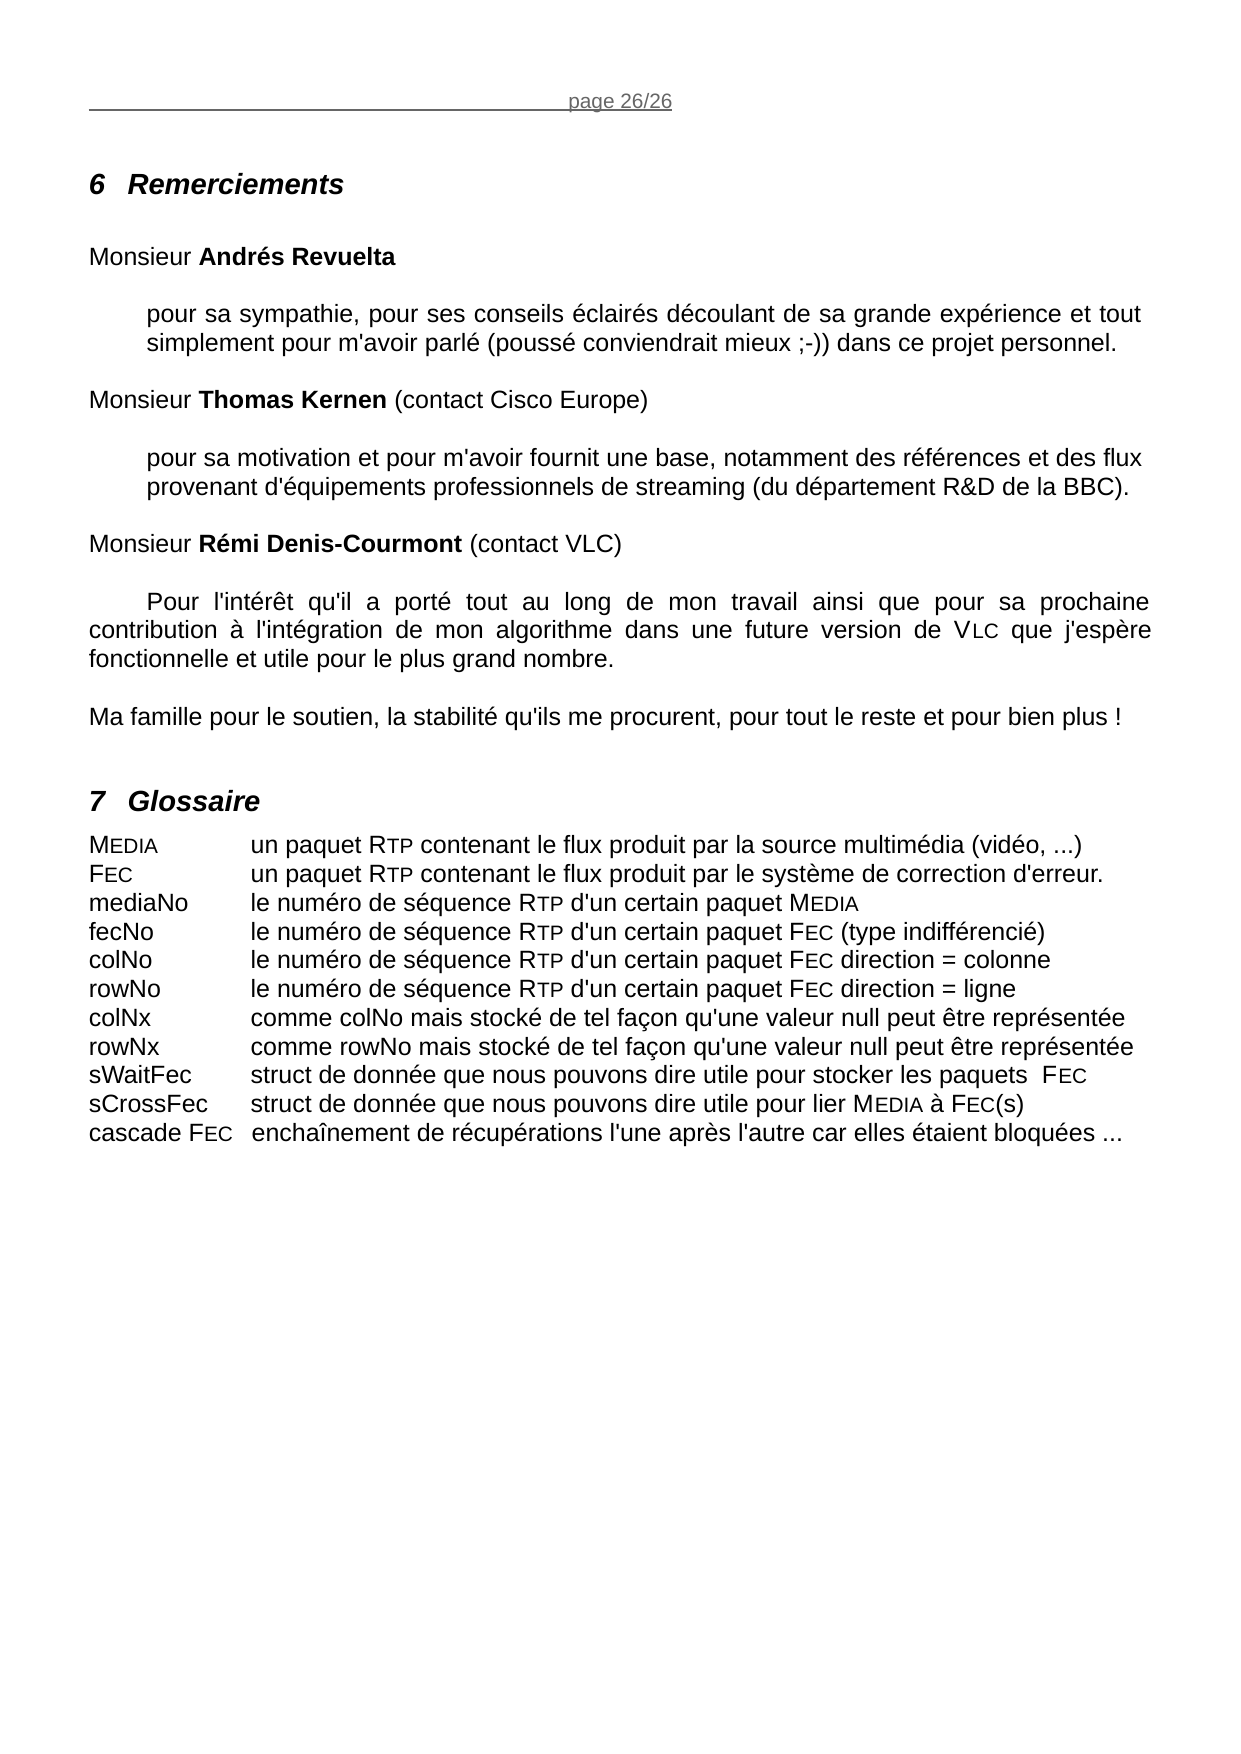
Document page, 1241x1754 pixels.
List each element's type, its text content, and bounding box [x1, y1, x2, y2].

text FEC un paquet RTP contenant le flux produit par le système de correction d'erreur. [88, 859, 1152, 888]
subtitle Glossaire [88, 784, 1152, 818]
text Pour l'intérêt qu'il a porté tout au long de mon travail ainsi que pour sa prochaine contribution à l'intégration de mon algorithme dans une future version de VLC que j'espère fonctionnelle et utile pour le plus grand nombre. [88, 587, 1152, 673]
text sWaitFec struct de donnée que nous pouvons dire utile pour stocker les paquets FEC [88, 1060, 1152, 1089]
text cascade FEC enchaînement de récupérations l'une après l'autre car elles étaient bloquées ... [88, 1118, 1152, 1147]
text colNx comme colNo mais stocké de tel façon qu'une valeur null peut être représentée [88, 1003, 1152, 1032]
text sCrossFec struct de donnée que nous pouvons dire utile pour lier MEDIA à FEC(s) [88, 1089, 1152, 1118]
text rowNx comme rowNo mais stocké de tel façon qu'une valeur null peut être représentée [88, 1032, 1152, 1060]
text mediaNo le numéro de séquence RTP d'un certain paquet MEDIA [88, 888, 1152, 917]
text Ma famille pour le soutien, la stabilité qu'ils me procurent, pour tout le reste et pour bien plus ! [88, 702, 1152, 731]
text rowNo le numéro de séquence RTP d'un certain paquet FEC direction = ligne [88, 974, 1152, 1003]
text colNo le numéro de séquence RTP d'un certain paquet FEC direction = colonne [88, 945, 1152, 974]
subtitle Remerciements [88, 167, 1152, 201]
text pour sa sympathie, pour ses conseils éclairés découlant de sa grande expérience et tout simplement pour m'avoir parlé (poussé conviendrait mieux ;-)) dans ce projet personnel. [88, 299, 1152, 357]
text MEDIA un paquet RTP contenant le flux produit par la source multimédia (vidéo, ...) [88, 830, 1152, 859]
text Monsieur Rémi Denis-Courmont (contact VLC) [88, 529, 1152, 558]
text fecNo le numéro de séquence RTP d'un certain paquet FEC (type indifférencié) [88, 917, 1152, 945]
text Monsieur Thomas Kernen (contact Cisco Europe) [88, 386, 1152, 414]
text Monsieur Andrés Revuelta [88, 242, 1152, 271]
text pour sa motivation et pour m'avoir fournit une base, notamment des références et des flux provenant d'équipements professionnels de streaming (du département R&D de la BBC). [88, 443, 1152, 501]
